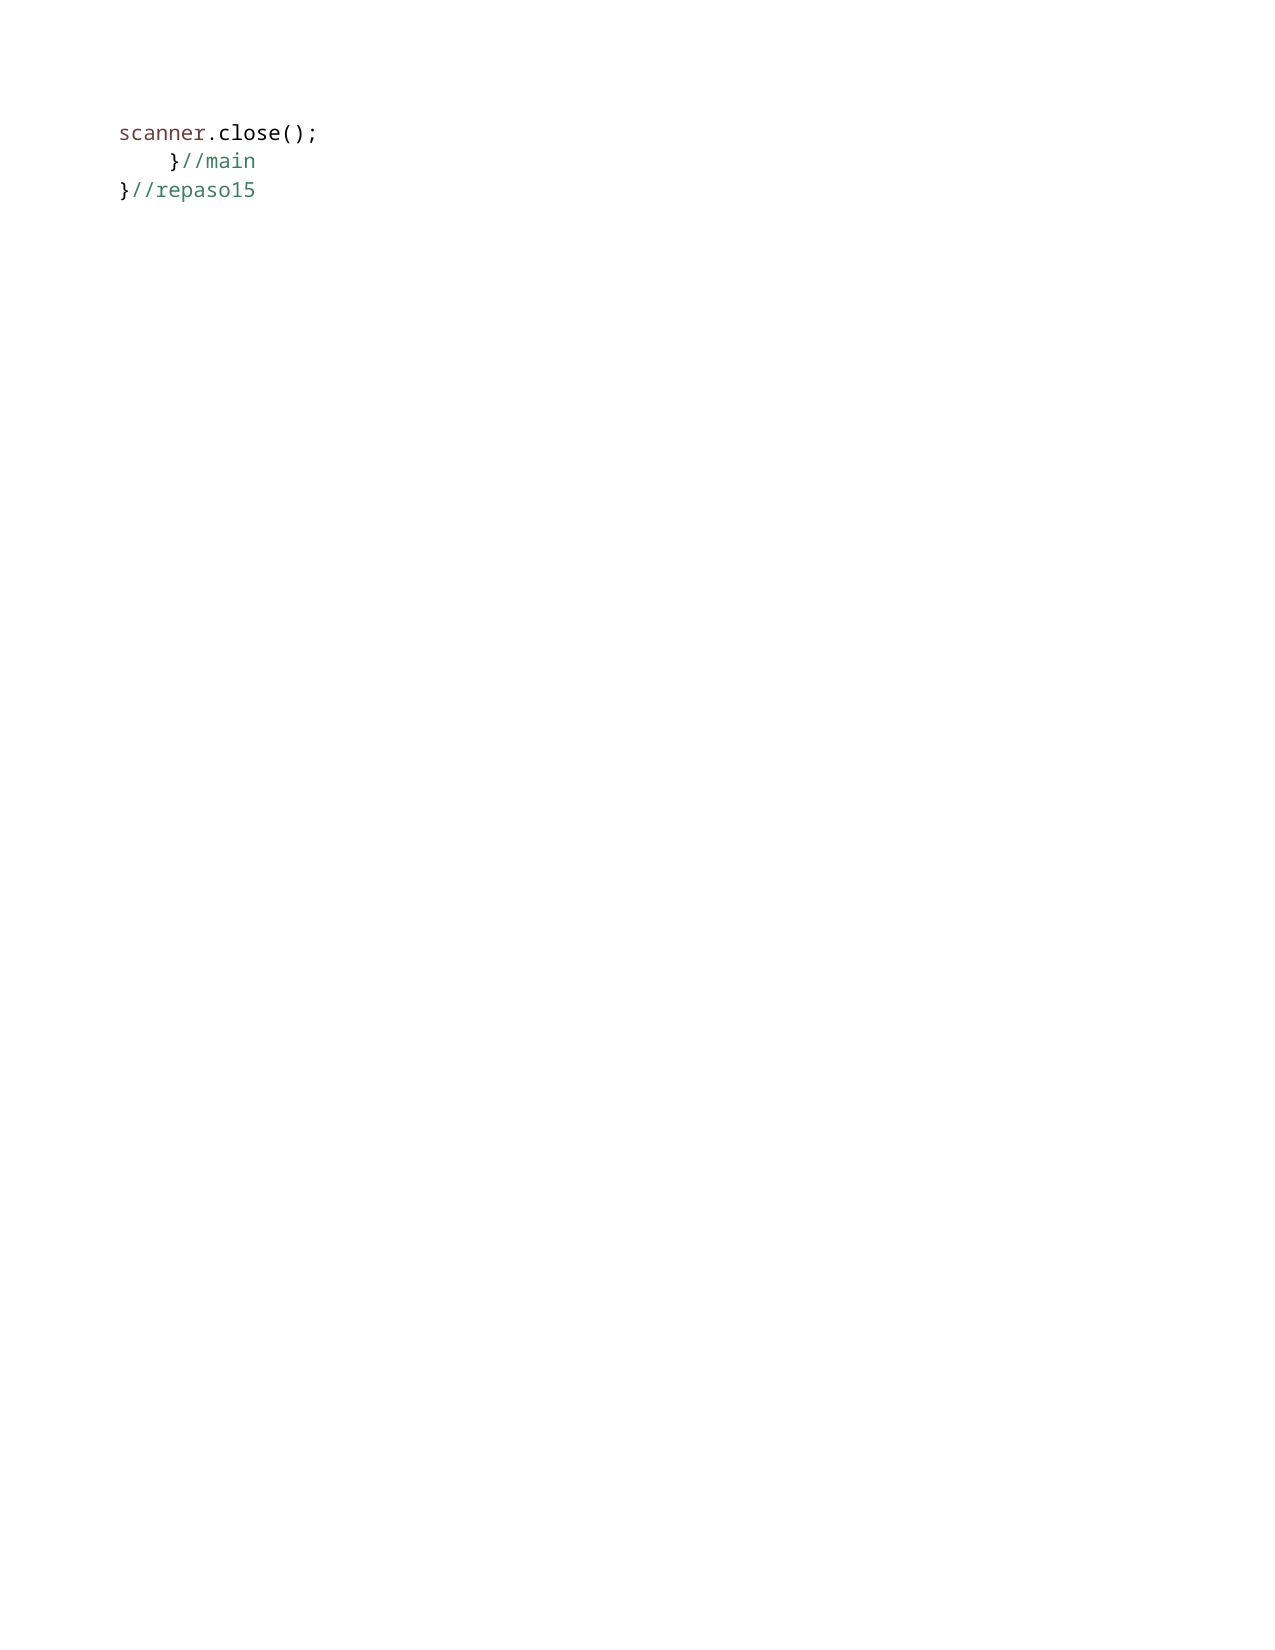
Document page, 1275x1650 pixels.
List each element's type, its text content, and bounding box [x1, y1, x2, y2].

text }//repaso15 [118, 175, 1157, 203]
text }//main [118, 147, 1157, 175]
text scanner.close(); [118, 118, 1157, 147]
